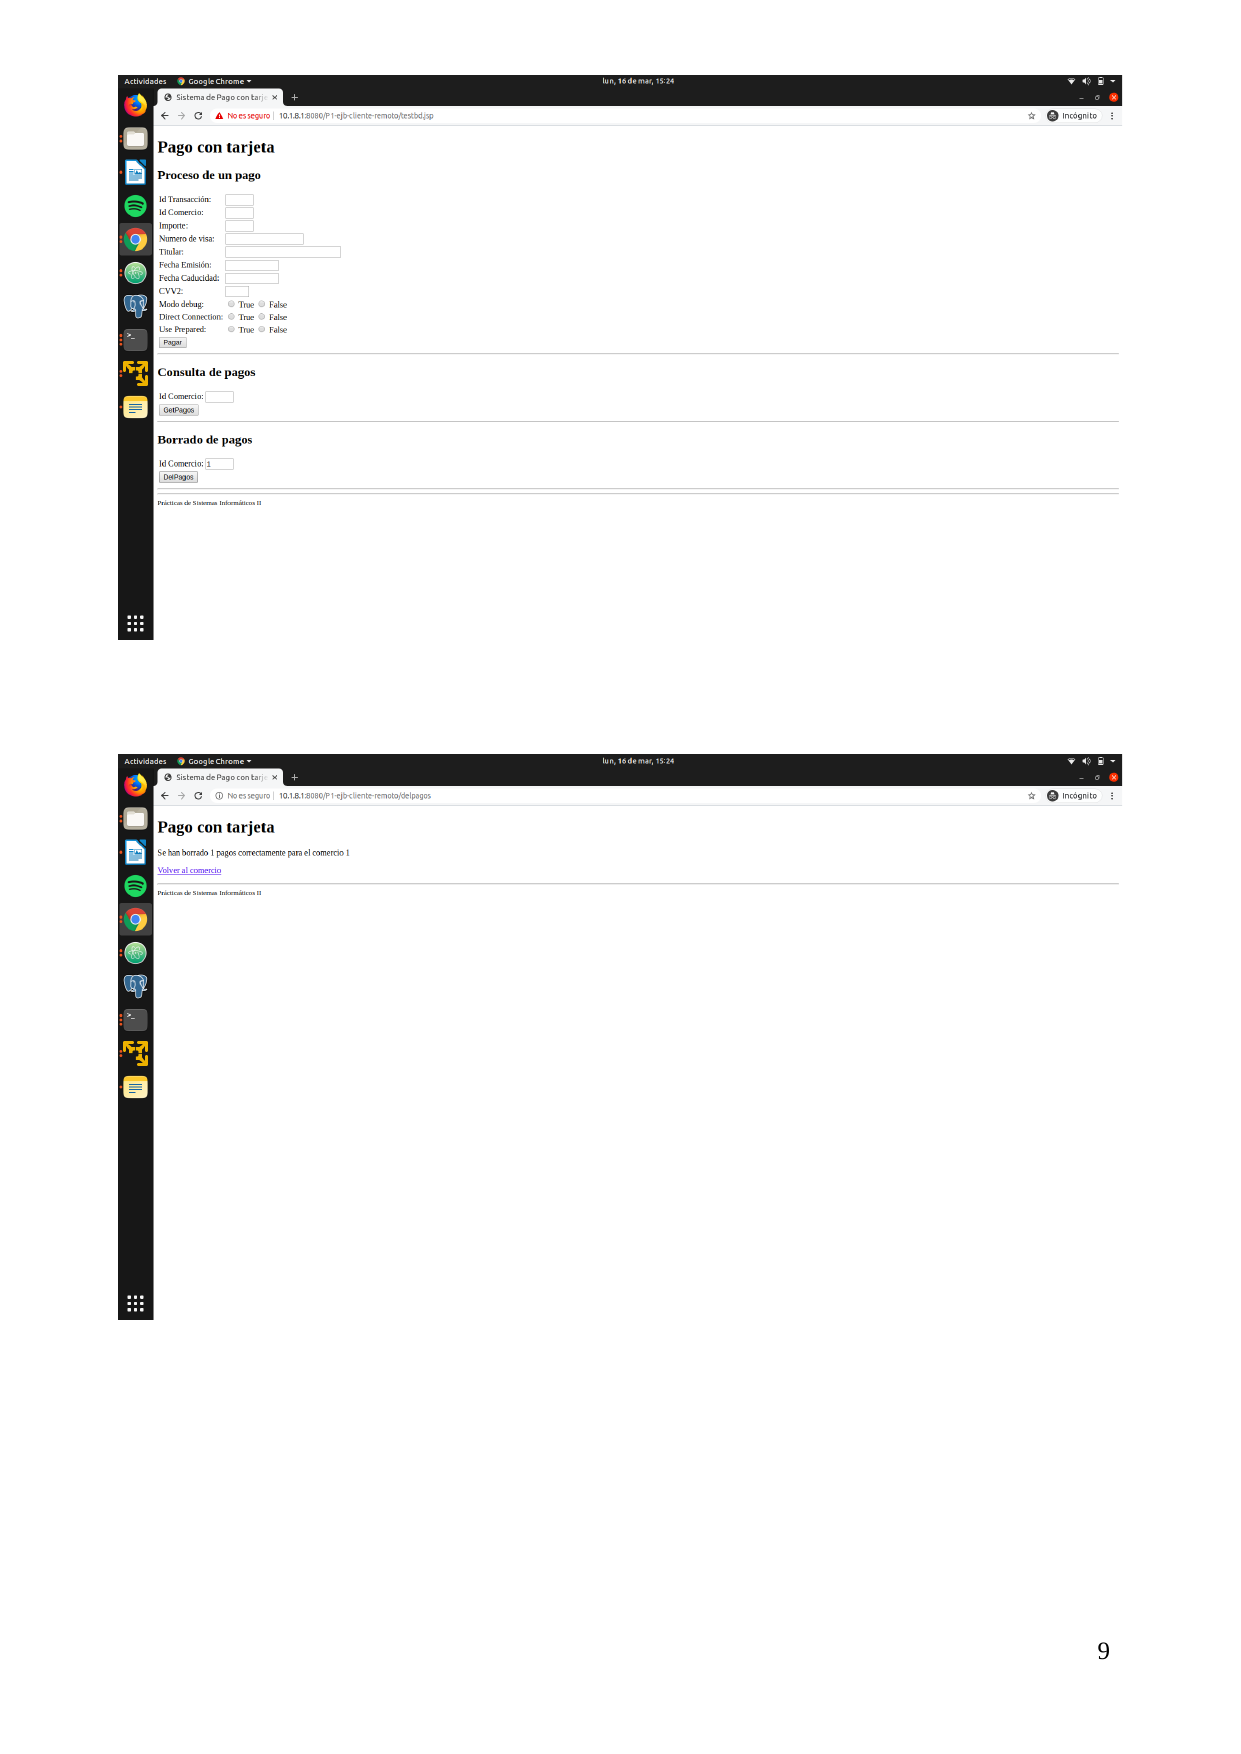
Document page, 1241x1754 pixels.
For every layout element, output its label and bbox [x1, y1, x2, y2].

picture [118, 75, 1123, 640]
picture [118, 754, 1123, 1320]
